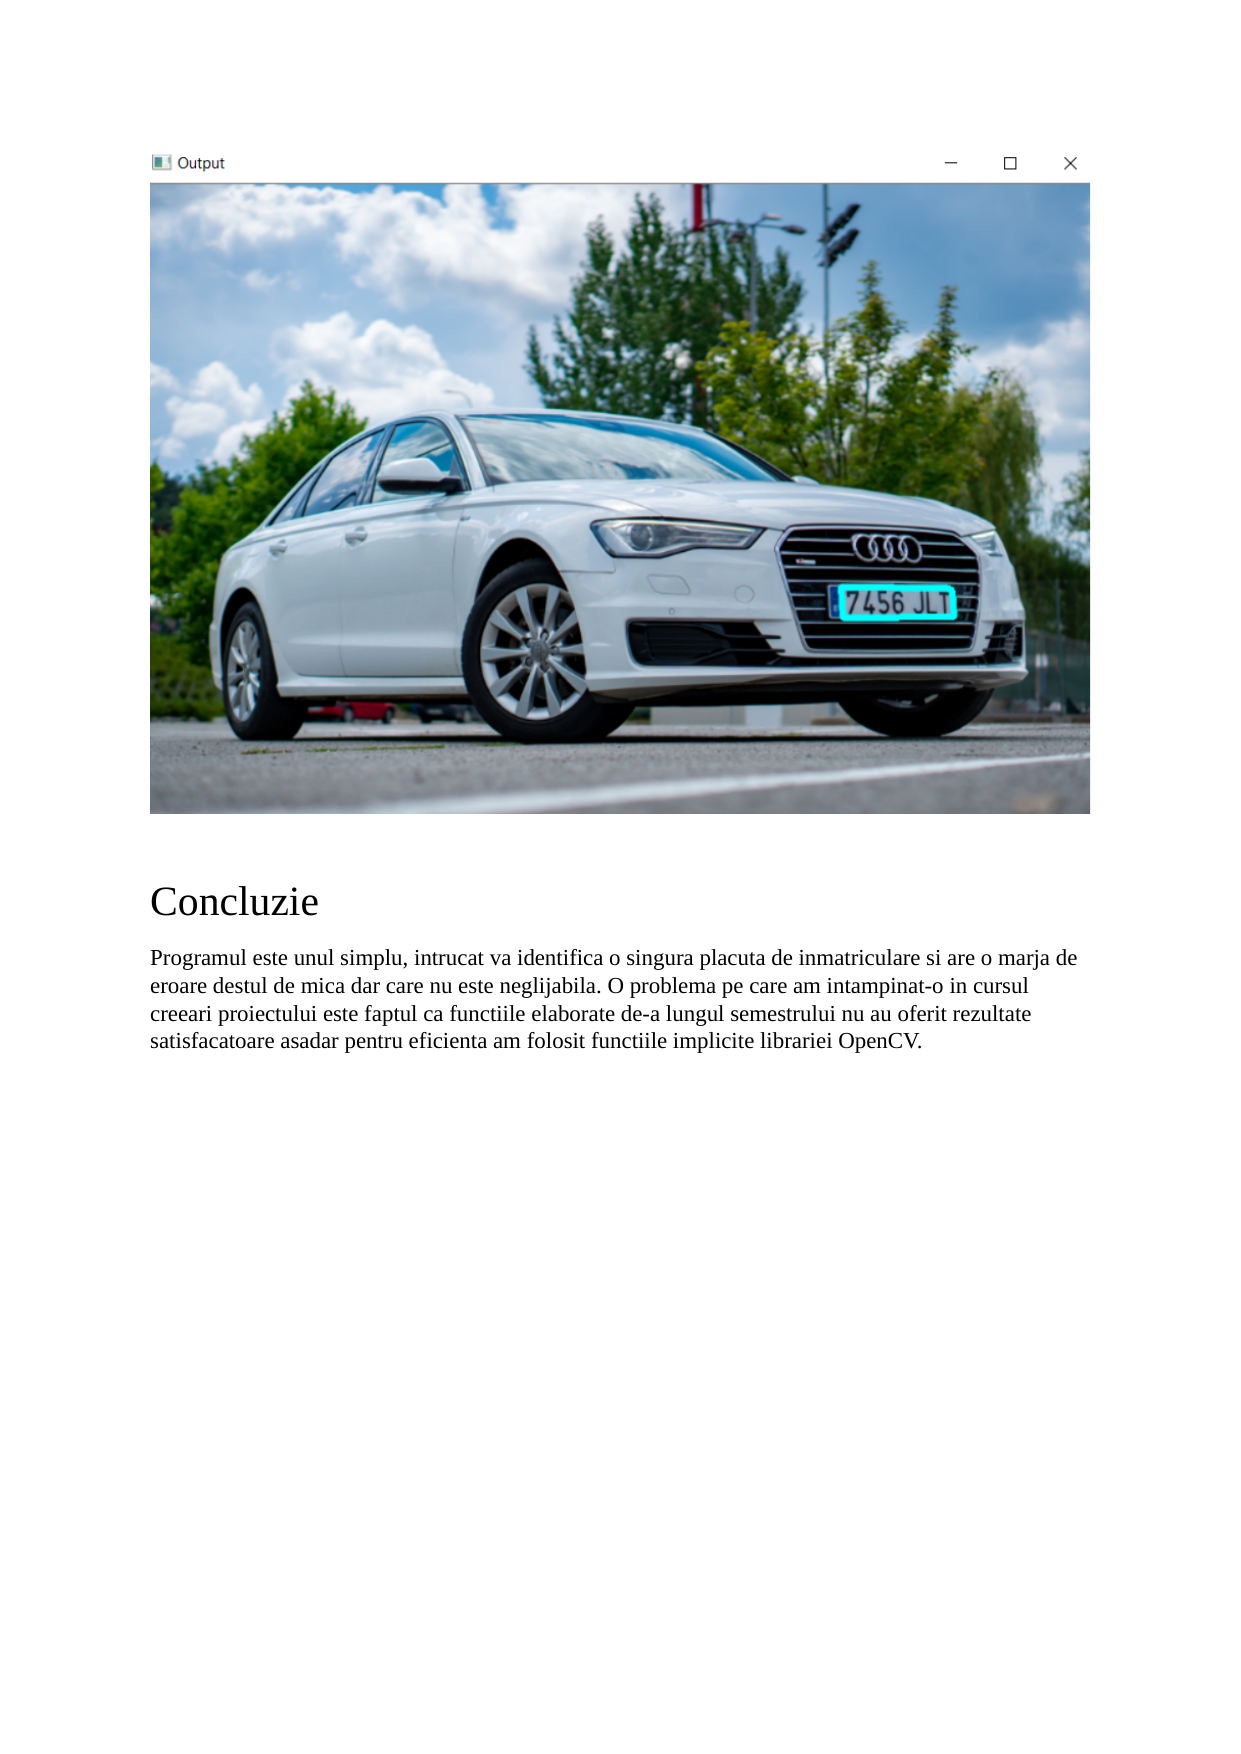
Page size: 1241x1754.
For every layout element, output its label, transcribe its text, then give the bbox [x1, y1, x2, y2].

text Concluzie [150, 876, 1090, 924]
text Programul este unul simplu, intrucat va identifica o singura placuta de inmatriculare si are o marja de eroare destul de mica dar care nu este neglijabila. O problema pe care am intampinat-o in cursul creeari proiectului este faptul ca functiile elaborate de-a lungul semestrului nu au oferit rezultate satisfacatoare asadar pentru eficienta am folosit functiile implicite librariei OpenCV. [150, 944, 1090, 1054]
